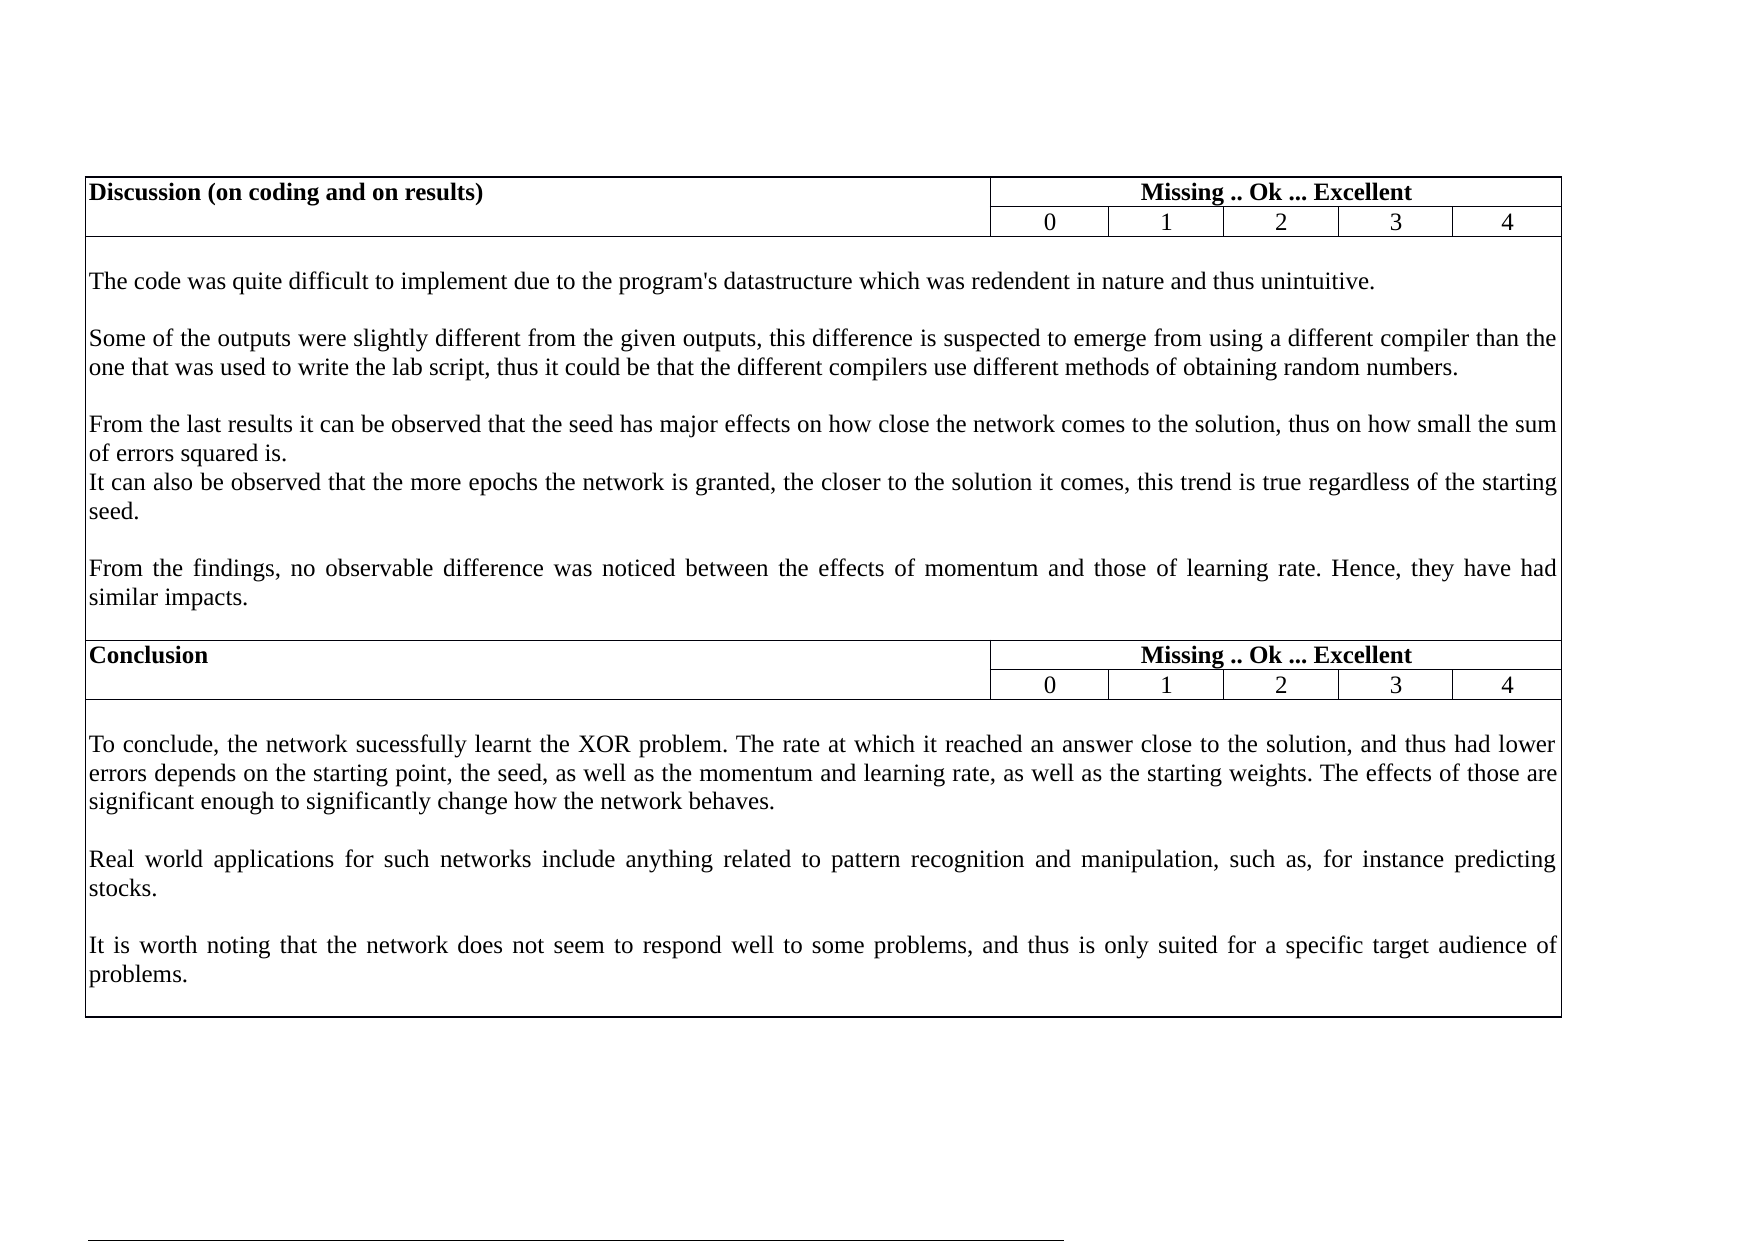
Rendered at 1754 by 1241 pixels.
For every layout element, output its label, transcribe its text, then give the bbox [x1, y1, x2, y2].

table_cell 3 [1339, 670, 1452, 699]
table_cell The code was quite difficult to implement due to the program's datastructure which was redendent in nature and thus unintuitive. Some of the outputs were slightly different from the given outputs, this difference is suspected to emerge from using a different compiler than the one that was used to write the lab script, thus it could be that the different compilers use different methods of obtaining random numbers. From the last results it can be observed that the seed has major effects on how close the network comes to the solution, thus on how small the sum of errors squared is. It can also be observed that the more epochs the network is granted, the closer to the solution it comes, this trend is true regardless of the starting seed. From the findings, no observable difference was noticed between the effects of momentum and those of learning rate. Hence, they have had similar impacts. [86, 237, 1561, 639]
table_cell 0 [991, 670, 1108, 699]
table_cell Missing .. Ok ... Excellent [991, 641, 1561, 669]
table_cell 4 [1453, 670, 1561, 699]
table_cell 2 [1224, 207, 1338, 236]
table_cell 3 [1339, 207, 1452, 236]
table_header Missing .. Ok ... Excellent [991, 178, 1561, 206]
table_cell 0 [991, 207, 1108, 236]
table_cell 2 [1224, 670, 1338, 699]
table_header Discussion (on coding and on results) [86, 178, 990, 236]
table_cell Conclusion [86, 641, 990, 699]
table_cell 1 [1109, 207, 1223, 236]
table_cell 1 [1109, 670, 1223, 699]
table_cell To conclude, the network sucessfully learnt the XOR problem. The rate at which it reached an answer close to the solution, and thus had lower errors depends on the starting point, the seed, as well as the momentum and learning rate, as well as the starting weights. The effects of those are significant enough to significantly change how the network behaves. Real world applications for such networks include anything related to pattern recognition and manipulation, such as, for instance predicting stocks. It is worth noting that the network does not seem to respond well to some problems, and thus is only suited for a specific target audience of problems. [86, 700, 1561, 1016]
table_cell 4 [1453, 207, 1561, 236]
